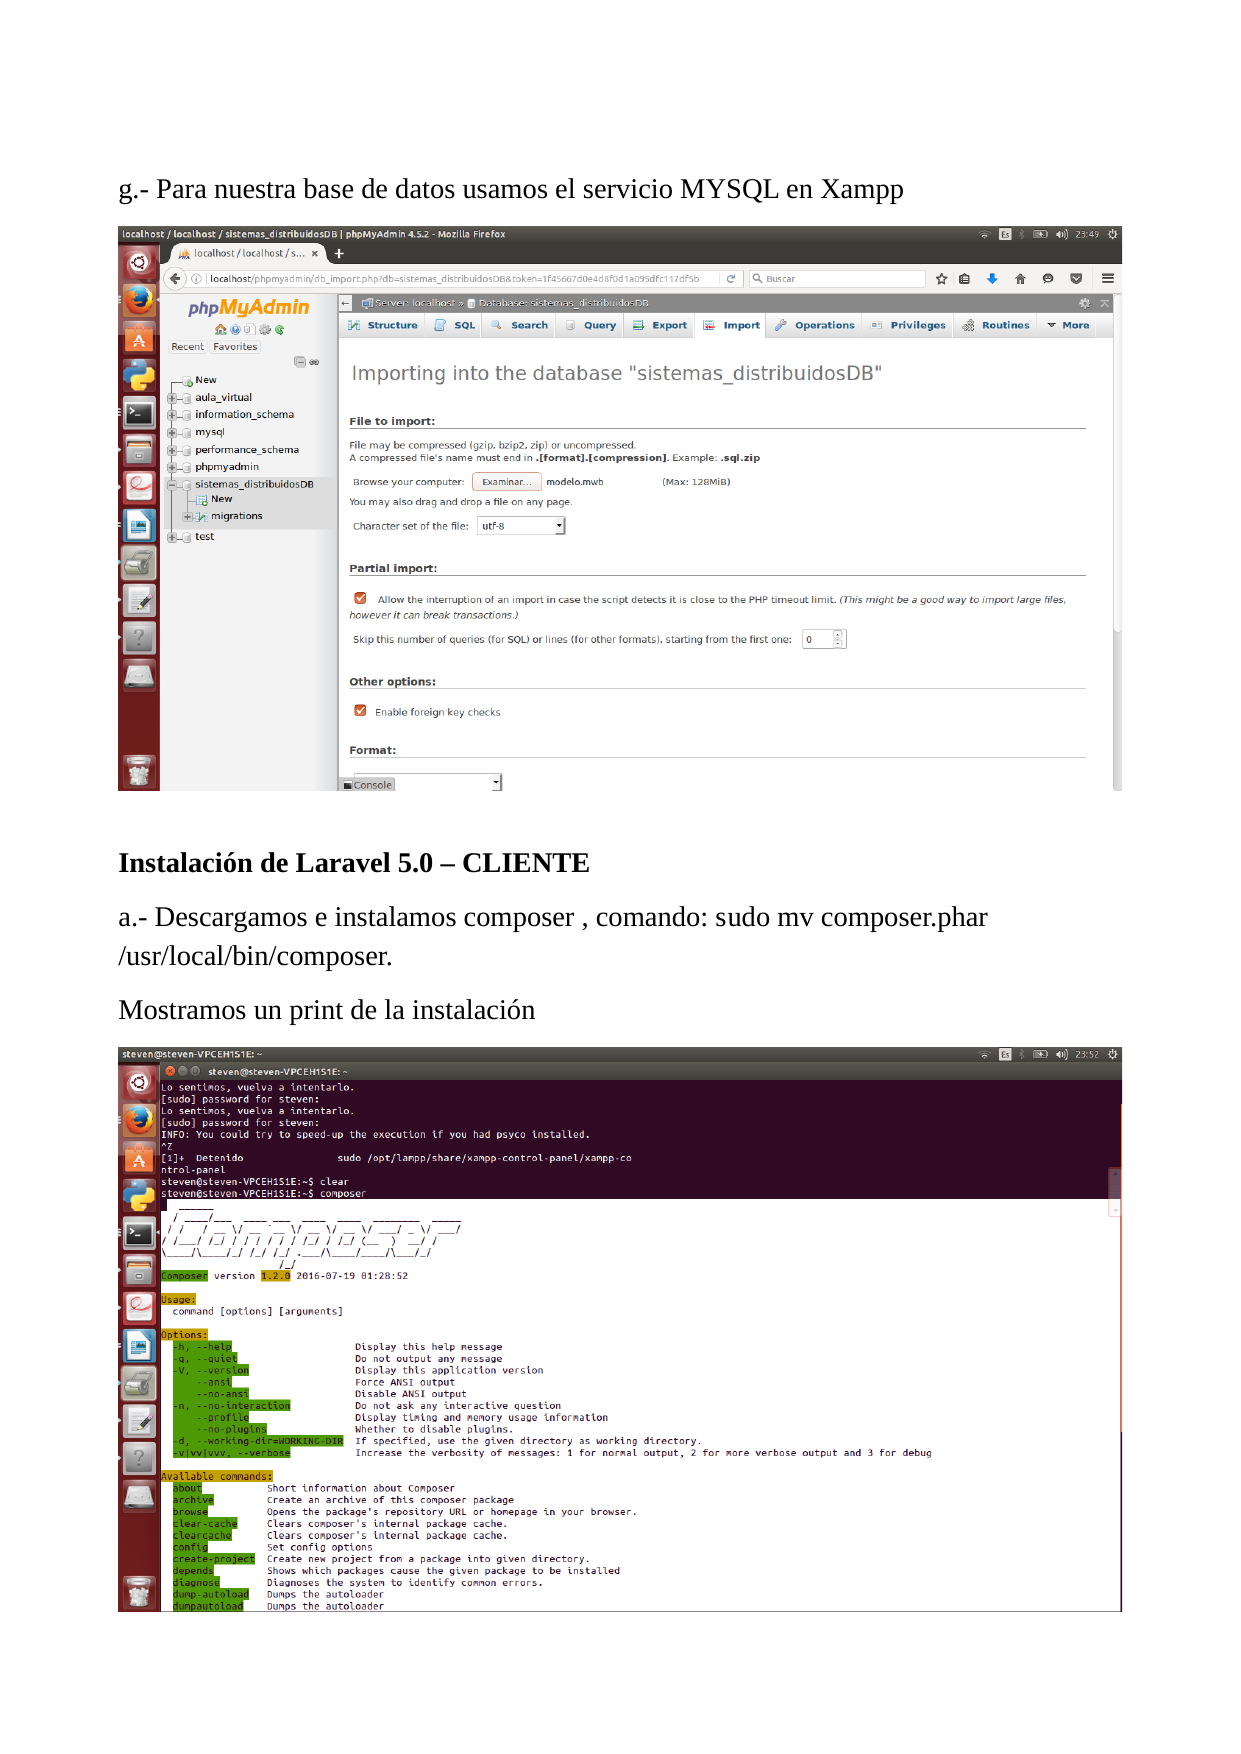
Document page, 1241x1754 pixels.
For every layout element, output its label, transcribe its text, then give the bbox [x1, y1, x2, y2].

text Instalación de Laravel 5.0 – CLIENTE [118, 845, 1122, 878]
text Mostramos un print de la instalación [118, 993, 1122, 1026]
picture [118, 226, 1123, 791]
picture [118, 1047, 1123, 1612]
text g.- Para nuestra base de datos usamos el servicio MYSQL en Xampp [118, 172, 1122, 205]
text a.- Descargamos e instalamos composer , comando: sudo mv composer.phar /usr/local/bin/composer. [118, 899, 1122, 972]
